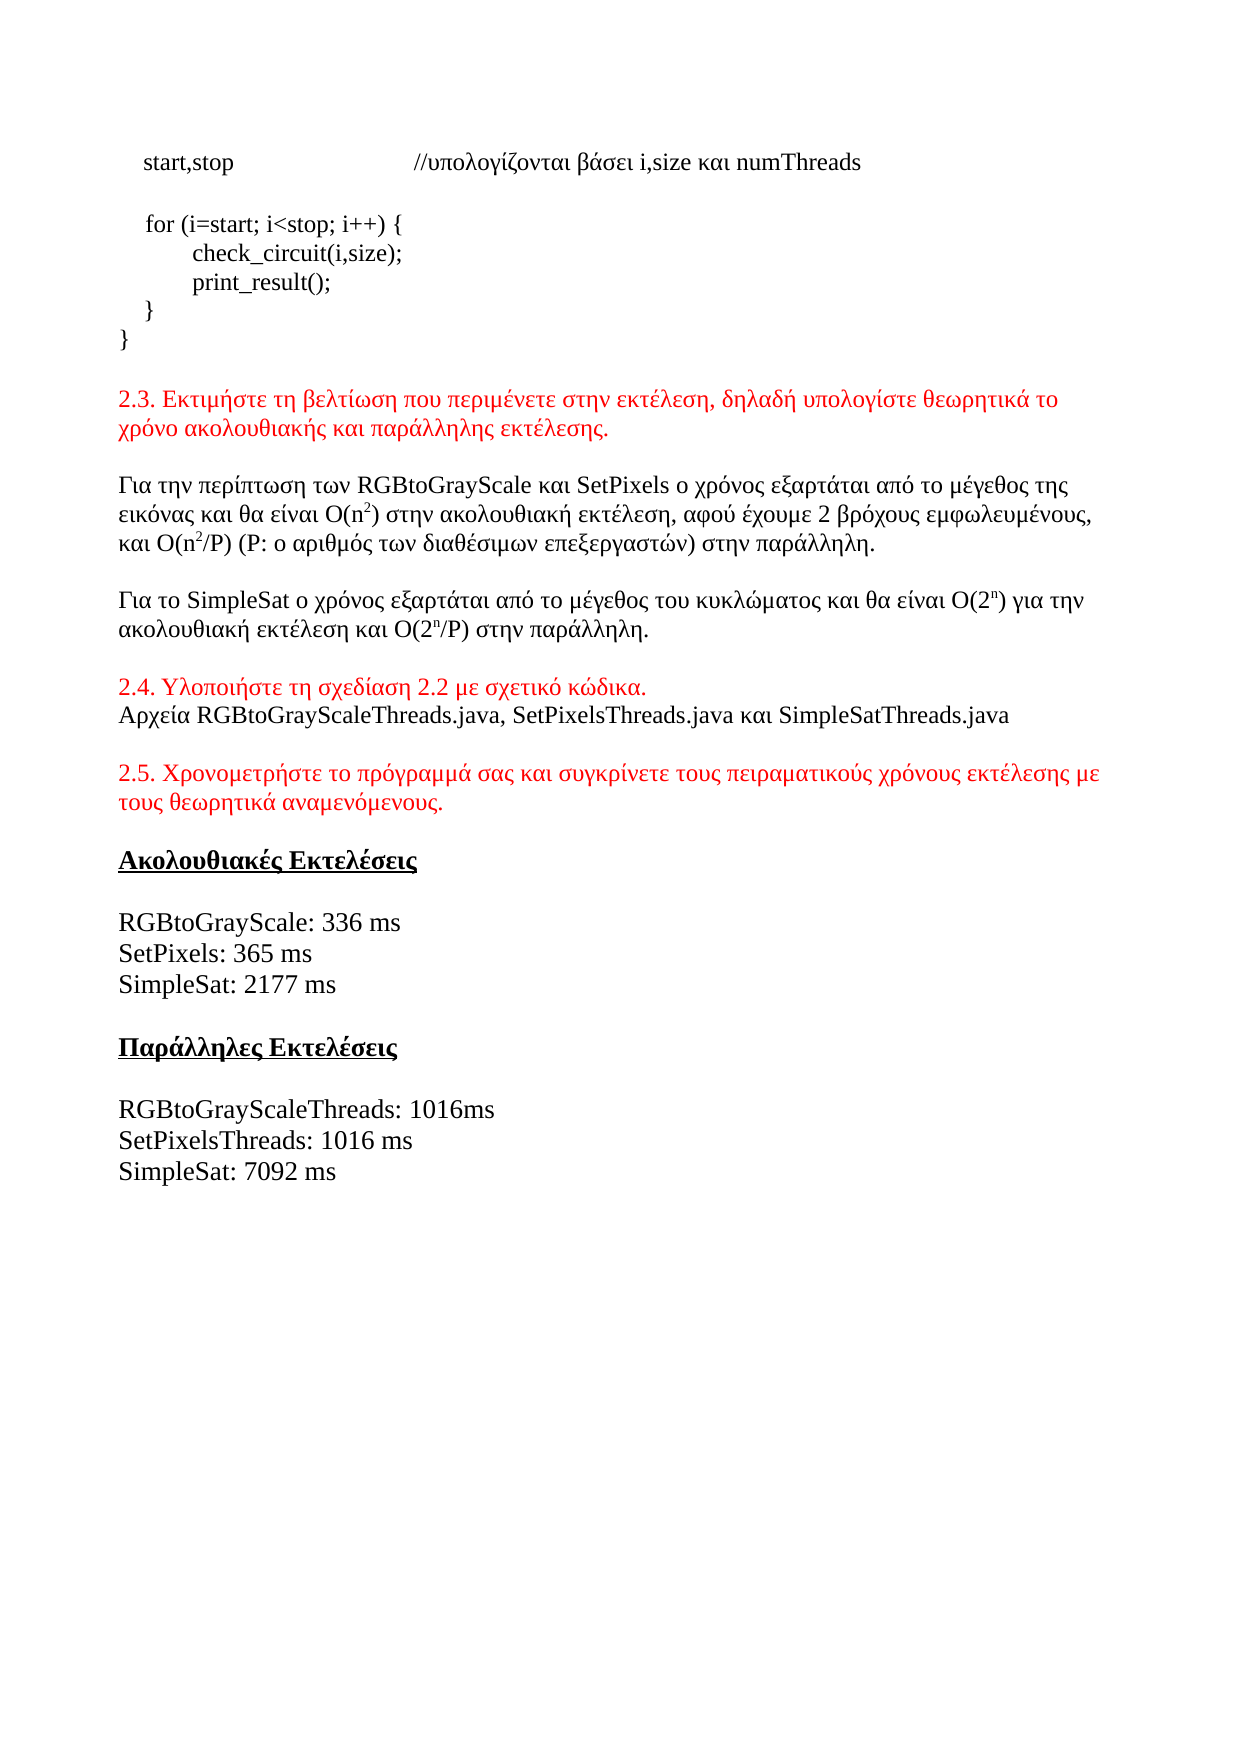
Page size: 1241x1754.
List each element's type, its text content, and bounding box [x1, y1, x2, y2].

text SimpleSat: 2177 ms [118, 969, 1122, 1000]
text Ακολουθιακές Εκτελέσεις [118, 844, 1122, 875]
text SetPixelsThreads: 1016 ms [118, 1124, 1122, 1156]
text } [118, 295, 1122, 324]
text Για την περίπτωση των RGBtoGrayScale και SetPixels ο χρόνος εξαρτάται από το μέγεθος της εικόνας και θα είναι O(n2) στην ακολουθιακή εκτέλεση, αφού έχουμε 2 βρόχους εμφωλευμένους, και Ο(n2/P) (P: ο αριθμός των διαθέσιμων επεξεργαστών) στην παράλληλη. [118, 470, 1122, 557]
text 2.4. Υλοποιήστε τη σχεδίαση 2.2 με σχετικό κώδικα. [118, 672, 1122, 700]
text print_result(); [118, 267, 1122, 295]
text RGBtoGrayScaleThreads: 1016ms [118, 1093, 1122, 1124]
text SimpleSat: 7092 ms [118, 1156, 1122, 1187]
text for (i=start; i<stop; i++) { [118, 207, 1122, 238]
text Παράλληλες Εκτελέσεις [118, 1031, 1122, 1062]
text 2.3. Εκτιμήστε τη βελτίωση που περιμένετε στην εκτέλεση, δηλαδή υπολογίστε θεωρητικά το χρόνο ακολουθιακής και παράλληλης εκτέλεσης. [118, 384, 1122, 442]
text SetPixels: 365 ms [118, 937, 1122, 969]
text RGBtoGrayScale: 336 ms [118, 906, 1122, 937]
text } [118, 324, 1122, 353]
text start,stop //υπολογίζονται βάσει i,size και numThreads [118, 147, 1122, 176]
text Για το SimpleSat ο χρόνος εξαρτάται από το μέγεθος του κυκλώματος και θα είναι Ο(2n) για την ακολουθιακή εκτέλεση και Ο(2n/P) στην παράλληλη. [118, 585, 1122, 643]
text check_circuit(i,size); [118, 238, 1122, 267]
text 2.5. Χρονομετρήστε το πρόγραμμά σας και συγκρίνετε τους πειραματικούς χρόνους εκτέλεσης με τους θεωρητικά αναμενόμενους. [118, 758, 1122, 815]
text Αρχεία RGBtoGrayScaleThreads.java, SetPixelsThreads.java και SimpleSatThreads.java [118, 700, 1122, 729]
